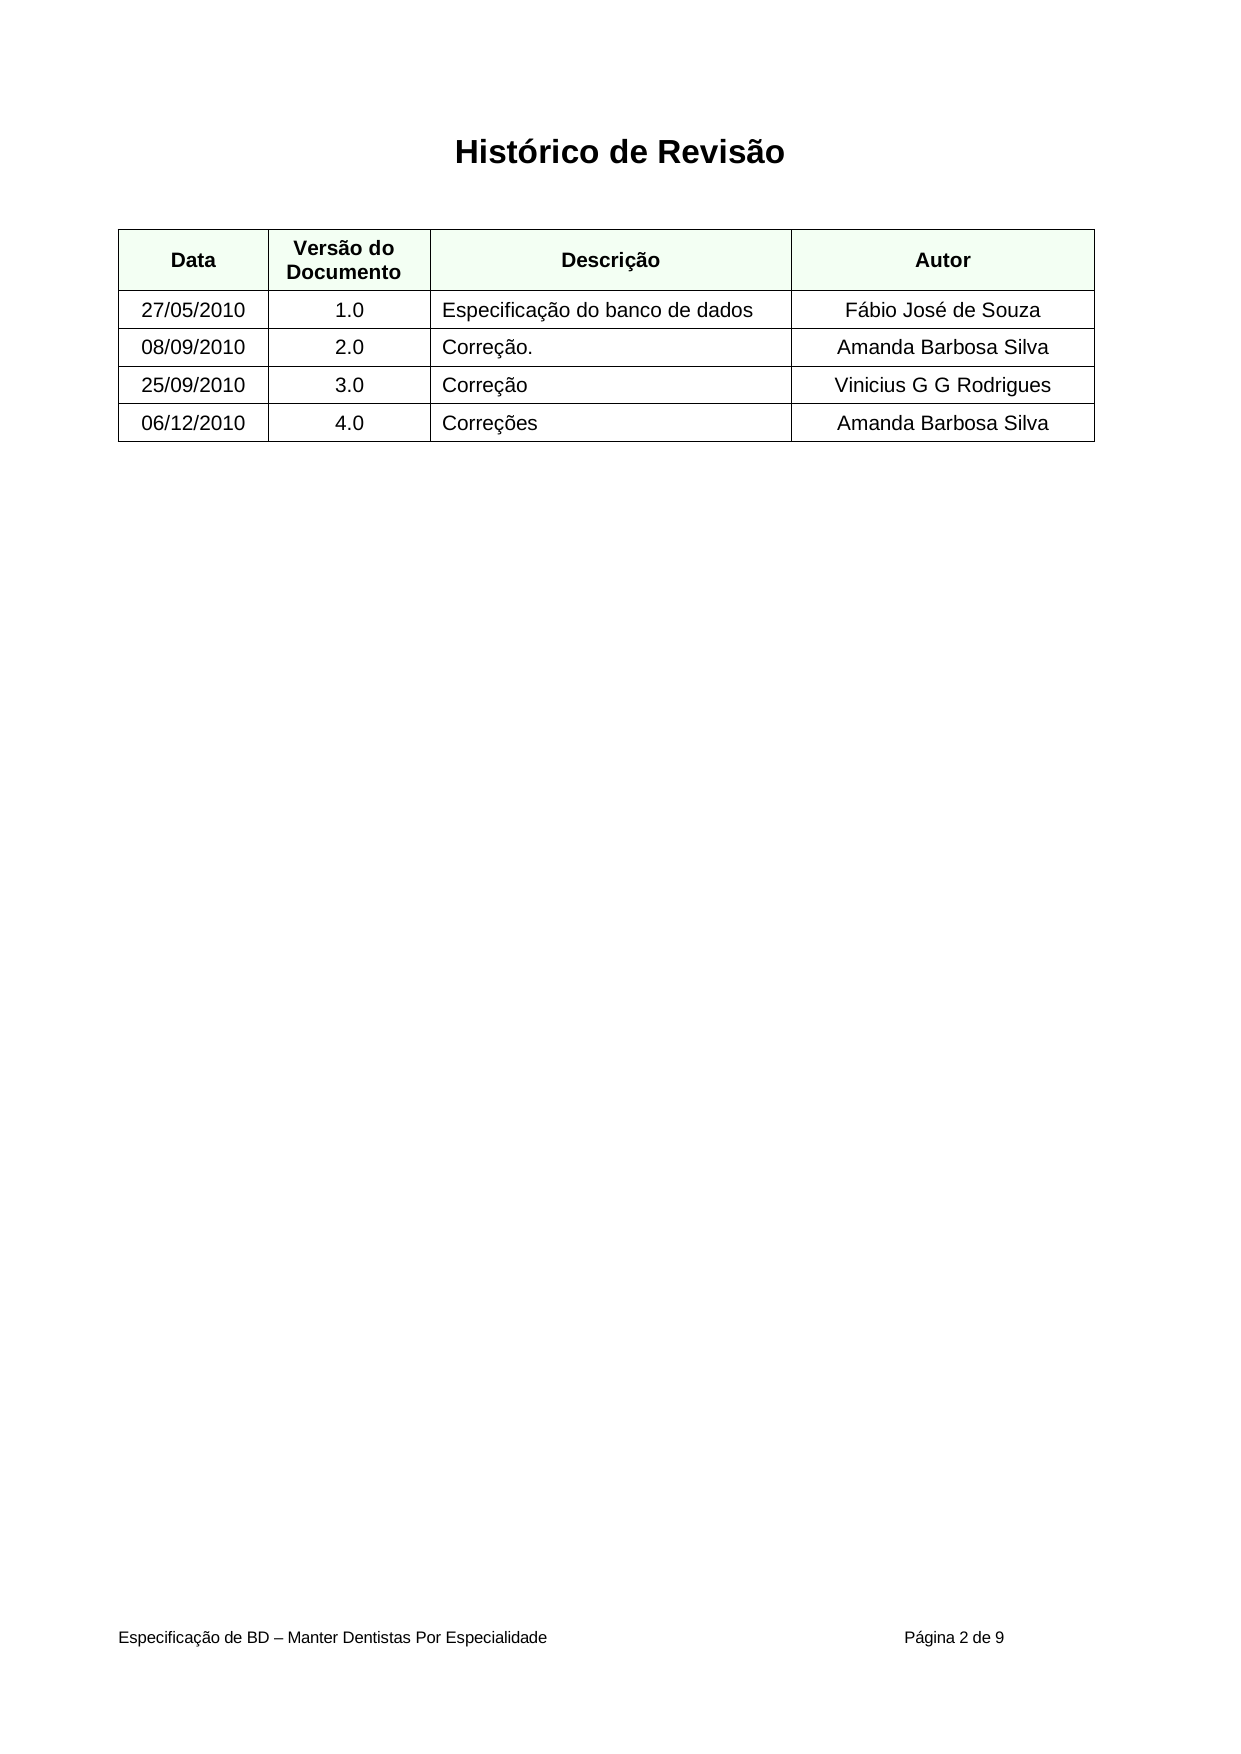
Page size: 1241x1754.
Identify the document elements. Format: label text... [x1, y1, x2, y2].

table_header Versão do Documento [269, 230, 430, 290]
table_cell Correção. [431, 329, 791, 366]
table_cell Especificação do banco de dados [431, 291, 791, 328]
table_cell 1.0 [269, 291, 430, 328]
table_header Autor [792, 230, 1094, 290]
table_cell Vinicius G G Rodrigues [792, 367, 1094, 403]
table_cell 4.0 [269, 404, 430, 441]
table_cell 3.0 [269, 367, 430, 403]
table_header Data [119, 230, 268, 290]
table_cell 25/09/2010 [119, 367, 268, 403]
table_cell 2.0 [269, 329, 430, 366]
table_cell Correção [431, 367, 791, 403]
table_cell 06/12/2010 [119, 404, 268, 441]
table_cell Correções [431, 404, 791, 441]
table_header Descrição [431, 230, 791, 290]
text Histórico de Revisão [118, 132, 1122, 171]
table_cell 27/05/2010 [119, 291, 268, 328]
table_cell Fábio José de Souza [792, 291, 1094, 328]
table_cell Amanda Barbosa Silva [792, 329, 1094, 366]
table_cell Amanda Barbosa Silva [792, 404, 1094, 441]
table_cell 08/09/2010 [119, 329, 268, 366]
